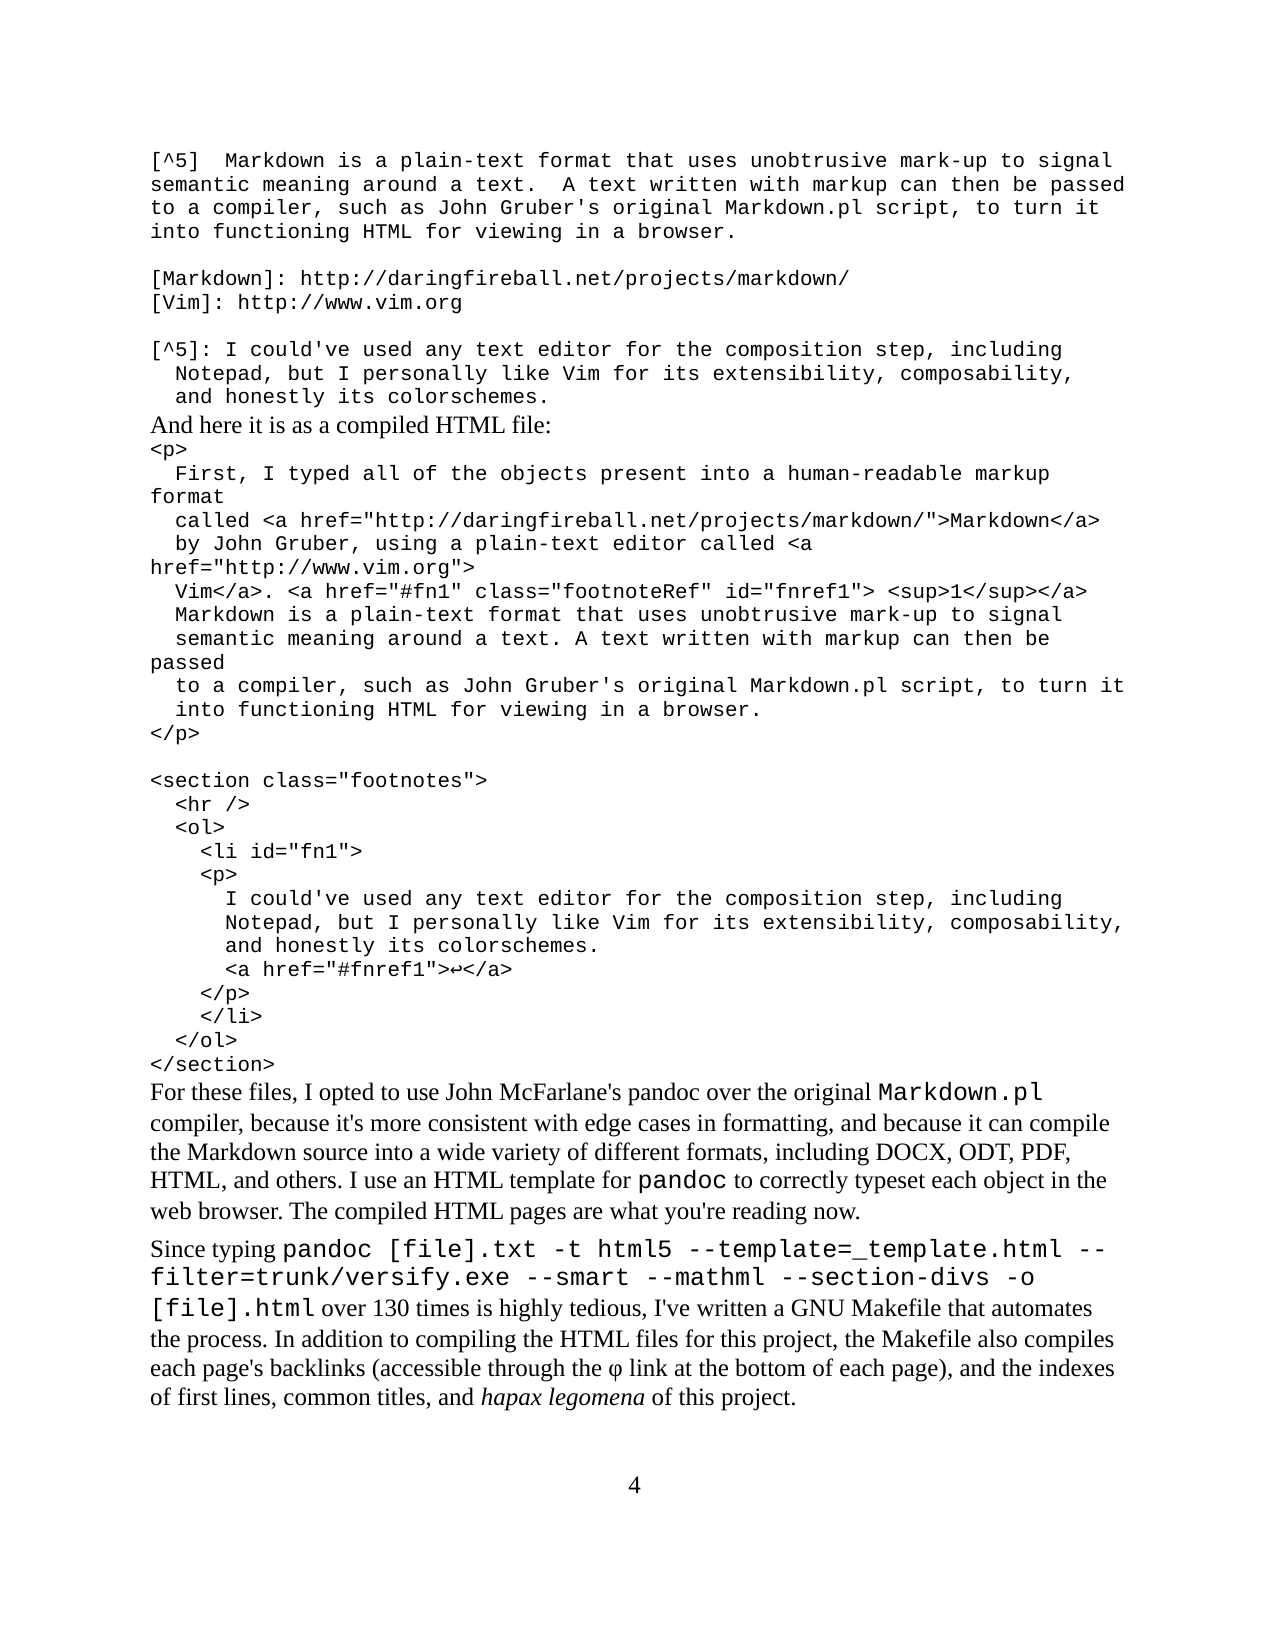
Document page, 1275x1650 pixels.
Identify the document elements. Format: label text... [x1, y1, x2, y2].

text Notepad, but I personally like Vim for its extensibility, composability, [150, 912, 1125, 935]
text and honestly its colorschemes. [150, 935, 1125, 959]
text First, I typed all of the objects present into a human-readable markup format [150, 462, 1125, 510]
text </section> [150, 1054, 1125, 1077]
text to a compiler, such as John Gruber's original Markdown.pl script, to turn it [150, 197, 1125, 221]
text </p> [150, 723, 1125, 746]
text <hr /> [150, 793, 1125, 817]
text [^5]: I could've used any text editor for the composition step, including [150, 339, 1125, 363]
text Vim</a>. <a href="#fn1" class="footnoteRef" id="fnref1"> <sup>1</sup></a> [150, 581, 1125, 604]
text [Vim]: http://www.vim.org [150, 292, 1125, 316]
text by John Gruber, using a plain-text editor called <a href="http://www.vim.org"> [150, 533, 1125, 581]
text into functioning HTML for viewing in a browser. [150, 221, 1125, 244]
text <p> [150, 864, 1125, 888]
text <li id="fn1"> [150, 841, 1125, 864]
text [^5] Markdown is a plain-text format that uses unobtrusive mark-up to signal [150, 150, 1125, 174]
text <p> [150, 439, 1125, 462]
text and honestly its colorschemes. [150, 386, 1125, 410]
text And here it is as a compiled HTML file: [150, 410, 1125, 439]
text semantic meaning around a text. A text written with markup can then be passed [150, 628, 1125, 675]
text <a href="#fnref1">↩</a> [150, 959, 1125, 983]
text Since typing pandoc [file].txt -t html5 --template=_template.html --filter=trunk/versify.exe --smart --mathml --section-divs -o [file].html over 130 times is highly tedious, I've written a GNU Makefile that automates the process. In addition to compiling the HTML files for this project, the Makefile also compiles each page's backlinks (accessible through the φ link at the bottom of each page), and the indexes of first lines, common titles, and hapax legomena of this project. [150, 1234, 1125, 1410]
text into functioning HTML for viewing in a browser. [150, 699, 1125, 723]
text semantic meaning around a text. A text written with markup can then be passed [150, 174, 1125, 197]
text For these files, I opted to use John McFarlane's pandoc over the original Markdown.pl compiler, because it's more consistent with edge cases in formatting, and because it can compile the Markdown source into a wide variety of different formats, including DOCX, ODT, PDF, HTML, and others. I use an HTML template for pandoc to correctly typeset each object in the web browser. The compiled HTML pages are what you're reading now. [150, 1077, 1125, 1225]
text </li> [150, 1006, 1125, 1030]
text [Markdown]: http://daringfireball.net/projects/markdown/ [150, 268, 1125, 292]
text called <a href="http://daringfireball.net/projects/markdown/">Markdown</a> [150, 510, 1125, 533]
text </p> [150, 983, 1125, 1006]
text I could've used any text editor for the composition step, including [150, 888, 1125, 912]
text Notepad, but I personally like Vim for its extensibility, composability, [150, 363, 1125, 386]
text </ol> [150, 1030, 1125, 1054]
text <ol> [150, 817, 1125, 841]
text Markdown is a plain-text format that uses unobtrusive mark-up to signal [150, 604, 1125, 628]
text <section class="footnotes"> [150, 770, 1125, 793]
text to a compiler, such as John Gruber's original Markdown.pl script, to turn it [150, 675, 1125, 699]
